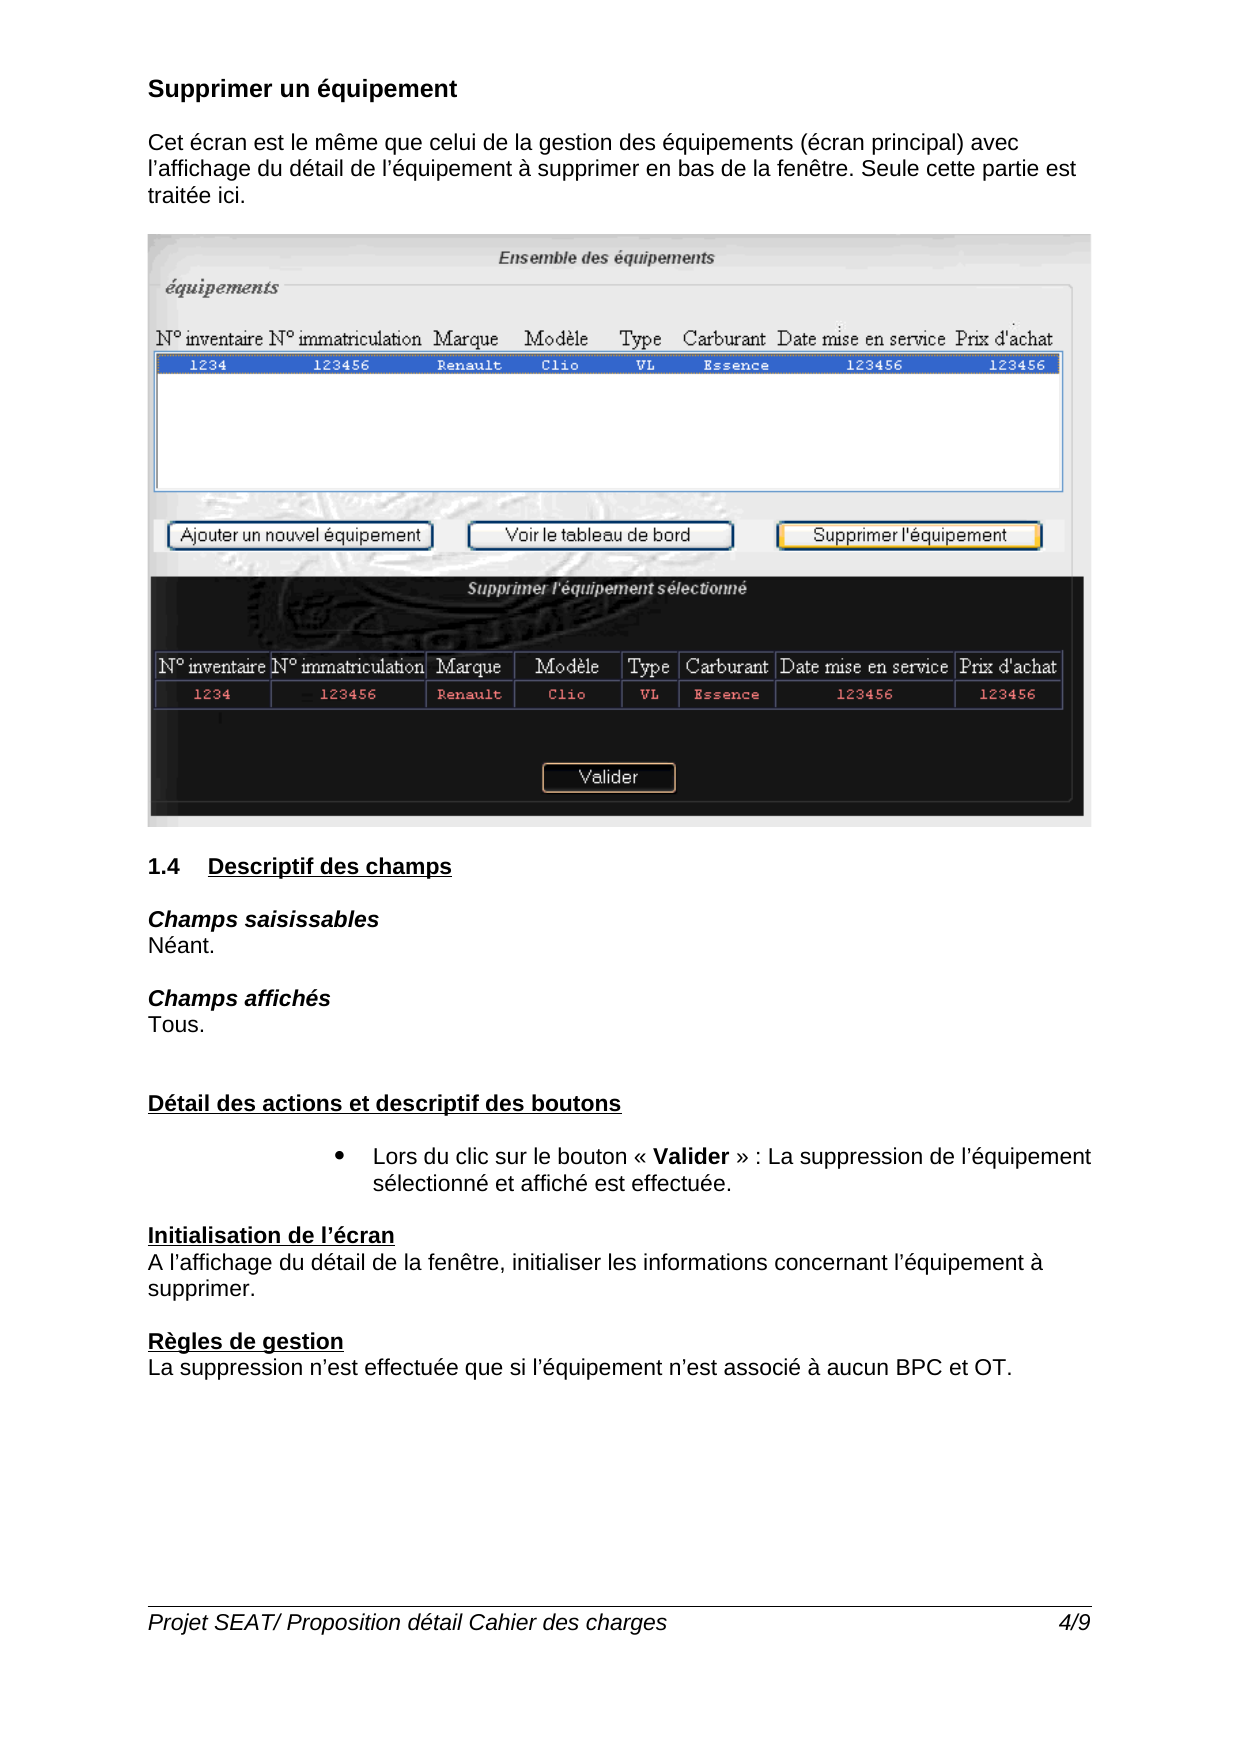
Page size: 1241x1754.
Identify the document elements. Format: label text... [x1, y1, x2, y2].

text Détail des actions et descriptif des boutons [148, 1090, 1092, 1116]
text A l’affichage du détail de la fenêtre, initialiser les informations concernant l’équipement à supprimer. [148, 1249, 1092, 1301]
subtitle Descriptif des champs [148, 853, 1092, 879]
list Lors du clic sur le bouton « Valider » : La suppression de l’équipement sélectionné et affiché est effectuée. [335, 1143, 1092, 1196]
text Néant. [148, 932, 1092, 958]
text Initialisation de l’écran [148, 1222, 1092, 1249]
text La suppression n’est effectuée que si l’équipement n’est associé à aucun BPC et OT. [148, 1354, 1092, 1381]
text Règles de gestion [148, 1328, 1092, 1354]
text Champs affichés [148, 985, 1092, 1011]
text Supprimer un équipement [148, 74, 1092, 103]
text Cet écran est le même que celui de la gestion des équipements (écran principal) avec l’affichage du détail de l’équipement à supprimer en bas de la fenêtre. Seule cette partie est traitée ici. [148, 129, 1092, 208]
text Tous. [148, 1011, 1092, 1037]
text Champs saisissables [148, 906, 1092, 932]
